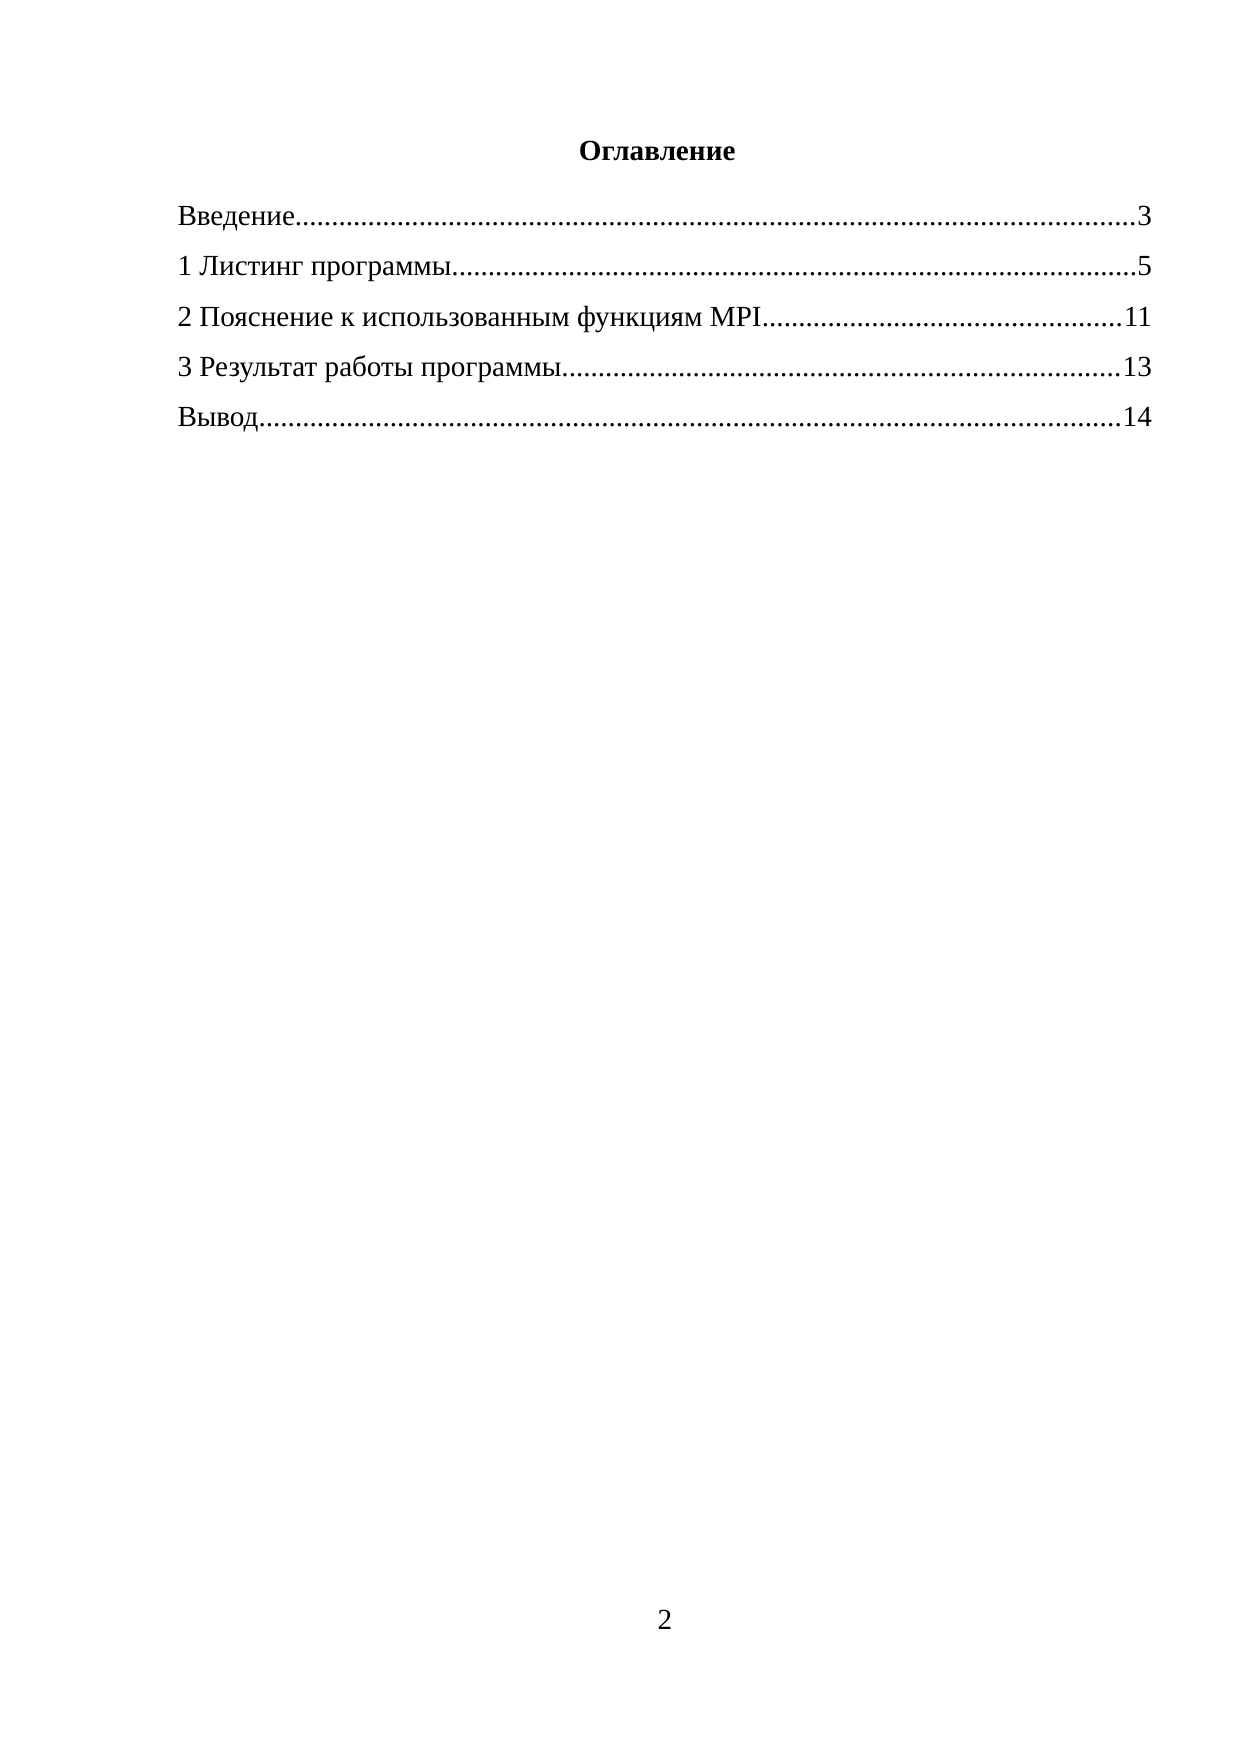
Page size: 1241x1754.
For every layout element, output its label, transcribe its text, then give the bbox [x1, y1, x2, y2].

title Оглавление [251, 133, 1063, 166]
text Вывод 14 [177, 399, 1152, 433]
text 2 Пояснение к использованным функциям MPI 11 [177, 299, 1152, 332]
text Введение 3 [177, 198, 1152, 232]
text 3 Результат работы программы 13 [177, 349, 1152, 382]
text 1 Листинг программы 5 [177, 248, 1152, 282]
